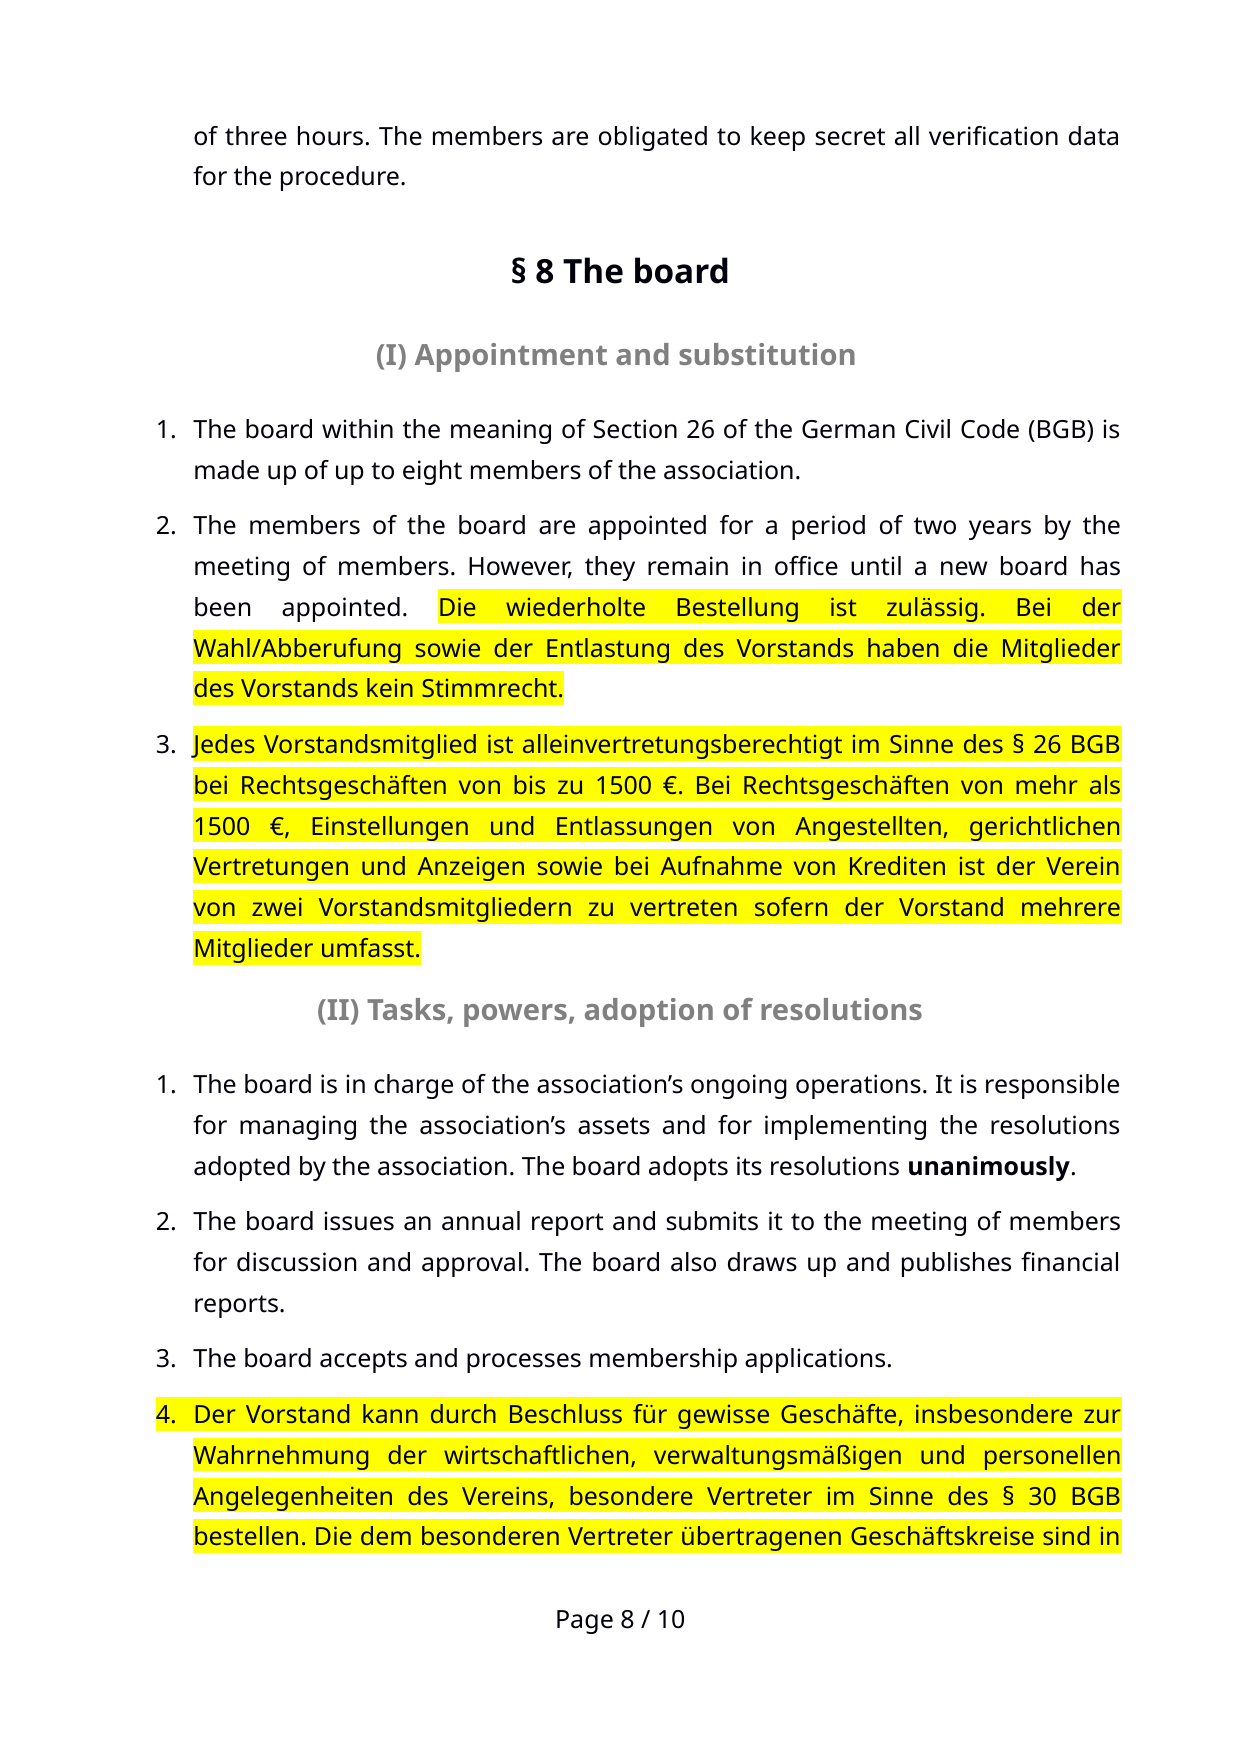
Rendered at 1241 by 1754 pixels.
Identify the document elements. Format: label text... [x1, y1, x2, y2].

subtitle (I) Appointment and substitution [118, 334, 1122, 374]
list The board is in charge of the association’s ongoing operations. It is responsible for managing the association’s assets and for implementing the resolutions adopted by the association. The board adopts its resolutions unanimously. [156, 1067, 1122, 1183]
list The board within the meaning of Section 26 of the German Civil Code (BGB) is made up of up to eight members of the association. [156, 411, 1122, 486]
list The board issues an annual report and submits it to the meeting of members for discussion and approval. The board also draws up and publishes financial reports. [156, 1204, 1122, 1320]
list Der Vorstand kann durch Beschluss für gewisse Geschäfte, insbesondere zur Wahrnehmung der wirtschaftlichen, verwaltungsmäßigen und personellen Angelegenheiten des Vereins, besondere Vertreter im Sinne des § 30 BGB bestellen. Die dem besonderen Vertreter übertragenen Geschäftskreise sind in [156, 1397, 1122, 1553]
list of three hours. The members are obligated to keep secret all verification data for the procedure. [156, 118, 1122, 193]
subtitle § 8 The board [118, 248, 1122, 293]
subtitle (II) Tasks, powers, adoption of resolutions [118, 989, 1122, 1029]
list Jedes Vorstandsmitglied ist alleinvertretungsberechtigt im Sinne des § 26 BGB bei Rechtsgeschäften von bis zu 1500 €. Bei Rechtsgeschäften von mehr als 1500 €, Einstellungen und Entlassungen von Angestellten, gerichtlichen Vertretungen und Anzeigen sowie bei Aufnahme von Krediten ist der Verein von zwei Vorstandsmitgliedern zu vertreten sofern der Vorstand mehrere Mitglieder umfasst. [156, 726, 1122, 965]
list The board accepts and processes membership applications. [156, 1341, 1122, 1375]
list The members of the board are appointed for a period of two years by the meeting of members. However, they remain in office until a new board has been appointed. Die wiederholte Bestellung ist zulässig. Bei der Wahl/Abberufung sowie der Entlastung des Vorstands haben die Mitglieder des Vorstands kein Stimmrecht. [156, 508, 1122, 705]
